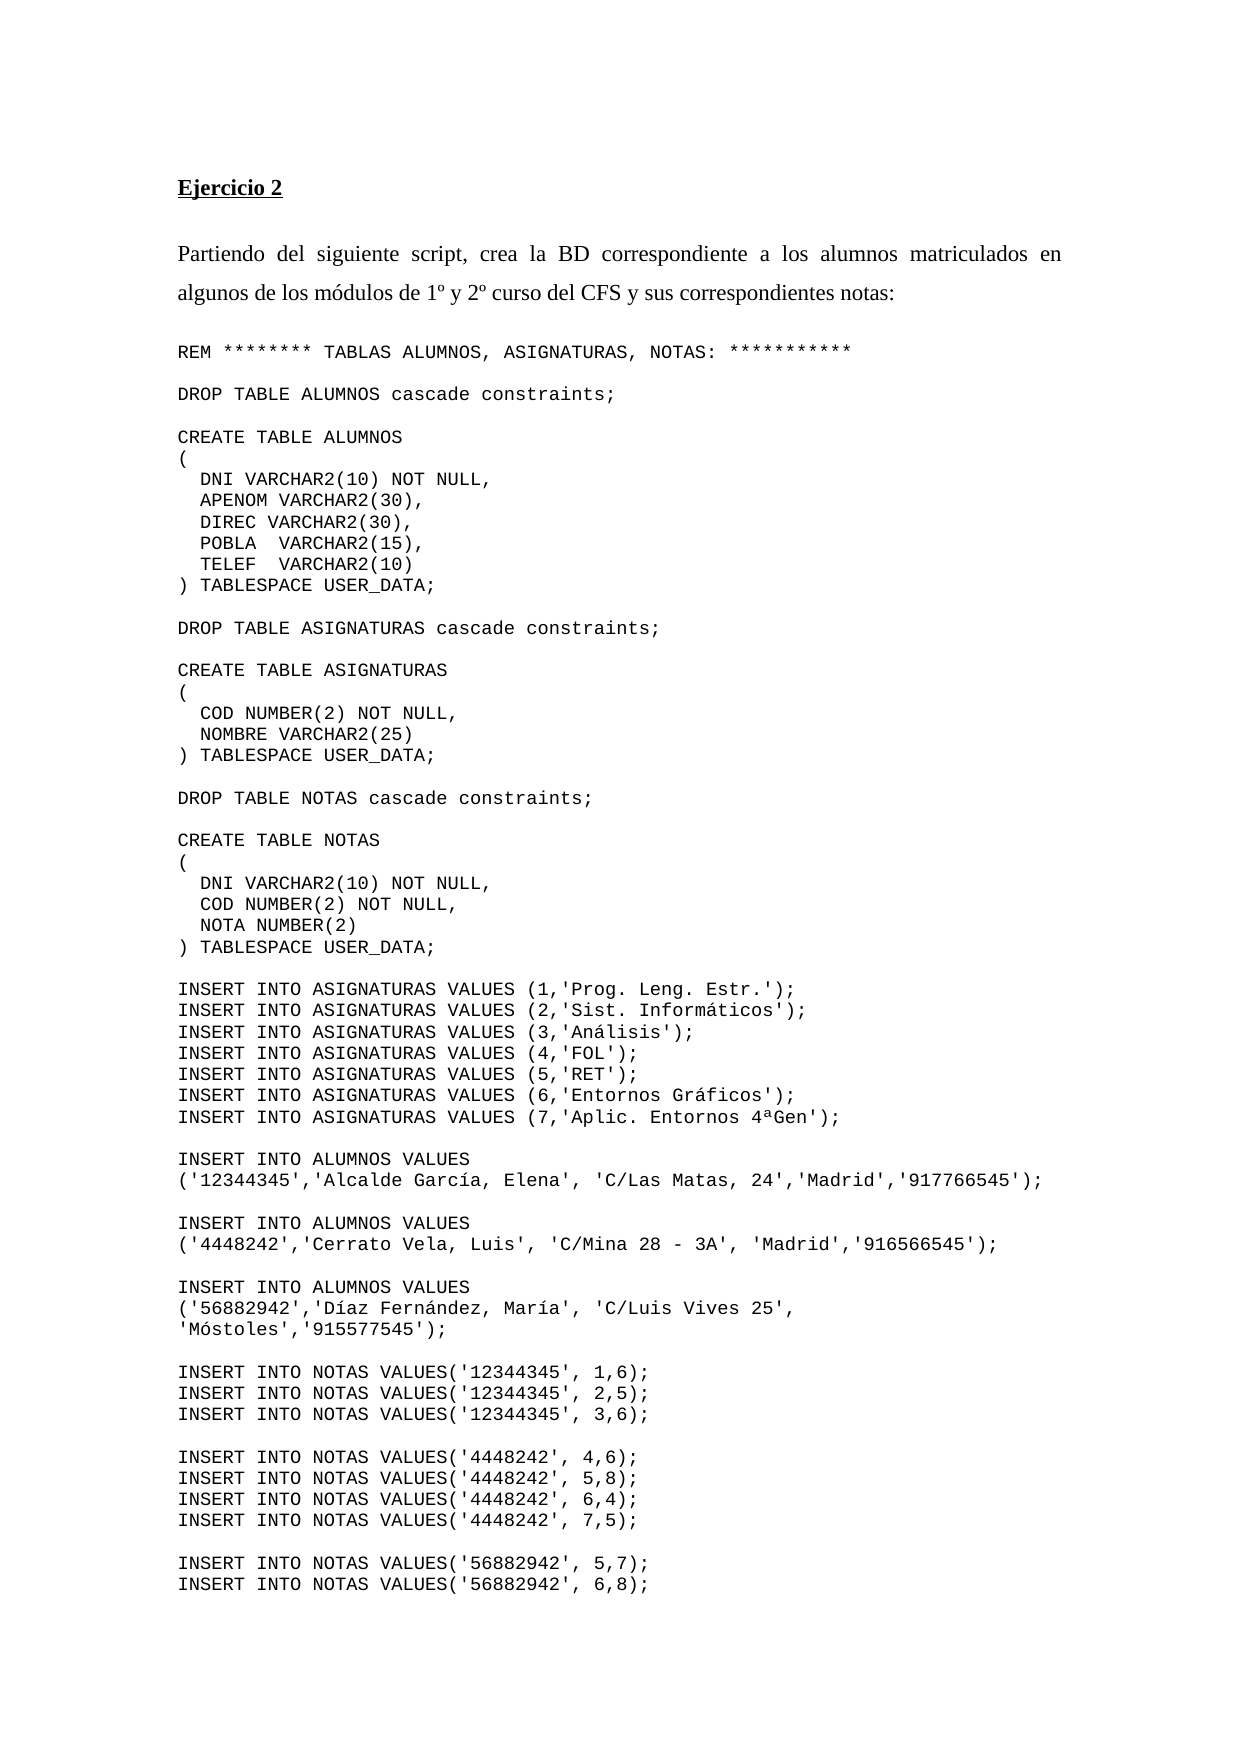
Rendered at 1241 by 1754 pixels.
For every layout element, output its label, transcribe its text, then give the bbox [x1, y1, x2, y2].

text INSERT INTO ASIGNATURAS VALUES (4,'FOL'); [177, 1044, 1063, 1065]
text DNI VARCHAR2(10) NOT NULL, [177, 874, 1063, 895]
text CREATE TABLE ASIGNATURAS [177, 661, 1063, 682]
text INSERT INTO ASIGNATURAS VALUES (7,'Aplic. Entornos 4ªGen'); [177, 1107, 1063, 1129]
text INSERT INTO NOTAS VALUES('4448242', 4,6); [177, 1447, 1063, 1469]
text ( [177, 449, 1063, 470]
text INSERT INTO NOTAS VALUES('56882942', 5,7); [177, 1554, 1063, 1575]
text INSERT INTO NOTAS VALUES('4448242', 5,8); [177, 1469, 1063, 1490]
text Ejercicio 2 [177, 174, 1063, 200]
text COD NUMBER(2) NOT NULL, [177, 704, 1063, 725]
text APENOM VARCHAR2(30), [177, 491, 1063, 512]
text ('12344345','Alcalde García, Elena', 'C/Las Matas, 24','Madrid','917766545'); [177, 1171, 1063, 1192]
text INSERT INTO ASIGNATURAS VALUES (5,'RET'); [177, 1065, 1063, 1086]
text INSERT INTO NOTAS VALUES('4448242', 6,4); [177, 1490, 1063, 1511]
text DROP TABLE ALUMNOS cascade constraints; [177, 385, 1063, 406]
text ('4448242','Cerrato Vela, Luis', 'C/Mina 28 - 3A', 'Madrid','916566545'); [177, 1235, 1063, 1256]
text ( [177, 682, 1063, 704]
text INSERT INTO ALUMNOS VALUES [177, 1214, 1063, 1235]
text REM ******** TABLAS ALUMNOS, ASIGNATURAS, NOTAS: *********** [177, 342, 1063, 364]
text ) TABLESPACE USER_DATA; [177, 576, 1063, 597]
text INSERT INTO ASIGNATURAS VALUES (1,'Prog. Leng. Estr.'); [177, 980, 1063, 1001]
text INSERT INTO NOTAS VALUES('12344345', 3,6); [177, 1405, 1063, 1426]
text INSERT INTO ASIGNATURAS VALUES (3,'Análisis'); [177, 1022, 1063, 1044]
text ) TABLESPACE USER_DATA; [177, 746, 1063, 767]
text NOMBRE VARCHAR2(25) [177, 725, 1063, 746]
text INSERT INTO NOTAS VALUES('12344345', 1,6); [177, 1362, 1063, 1384]
text COD NUMBER(2) NOT NULL, [177, 895, 1063, 916]
text DNI VARCHAR2(10) NOT NULL, [177, 470, 1063, 491]
text INSERT INTO ASIGNATURAS VALUES (6,'Entornos Gráficos'); [177, 1086, 1063, 1107]
text INSERT INTO NOTAS VALUES('56882942', 6,8); [177, 1575, 1063, 1596]
text INSERT INTO ASIGNATURAS VALUES (2,'Sist. Informáticos'); [177, 1001, 1063, 1022]
text POBLA VARCHAR2(15), [177, 534, 1063, 555]
text DROP TABLE NOTAS cascade constraints; [177, 789, 1063, 810]
text ('56882942','Díaz Fernández, María', 'C/Luis Vives 25', 'Móstoles','915577545'); [177, 1299, 1063, 1341]
text ( [177, 852, 1063, 874]
text INSERT INTO ALUMNOS VALUES [177, 1277, 1063, 1299]
text TELEF VARCHAR2(10) [177, 555, 1063, 576]
text ) TABLESPACE USER_DATA; [177, 937, 1063, 959]
text DROP TABLE ASIGNATURAS cascade constraints; [177, 619, 1063, 640]
text Partiendo del siguiente script, crea la BD correspondiente a los alumnos matriculados en algunos de los módulos de 1º y 2º curso del CFS y sus correspondientes notas: [177, 240, 1063, 306]
text INSERT INTO NOTAS VALUES('12344345', 2,5); [177, 1384, 1063, 1405]
text CREATE TABLE NOTAS [177, 831, 1063, 852]
text DIREC VARCHAR2(30), [177, 512, 1063, 534]
text INSERT INTO NOTAS VALUES('4448242', 7,5); [177, 1511, 1063, 1532]
text NOTA NUMBER(2) [177, 916, 1063, 937]
text INSERT INTO ALUMNOS VALUES [177, 1150, 1063, 1171]
text CREATE TABLE ALUMNOS [177, 427, 1063, 449]
